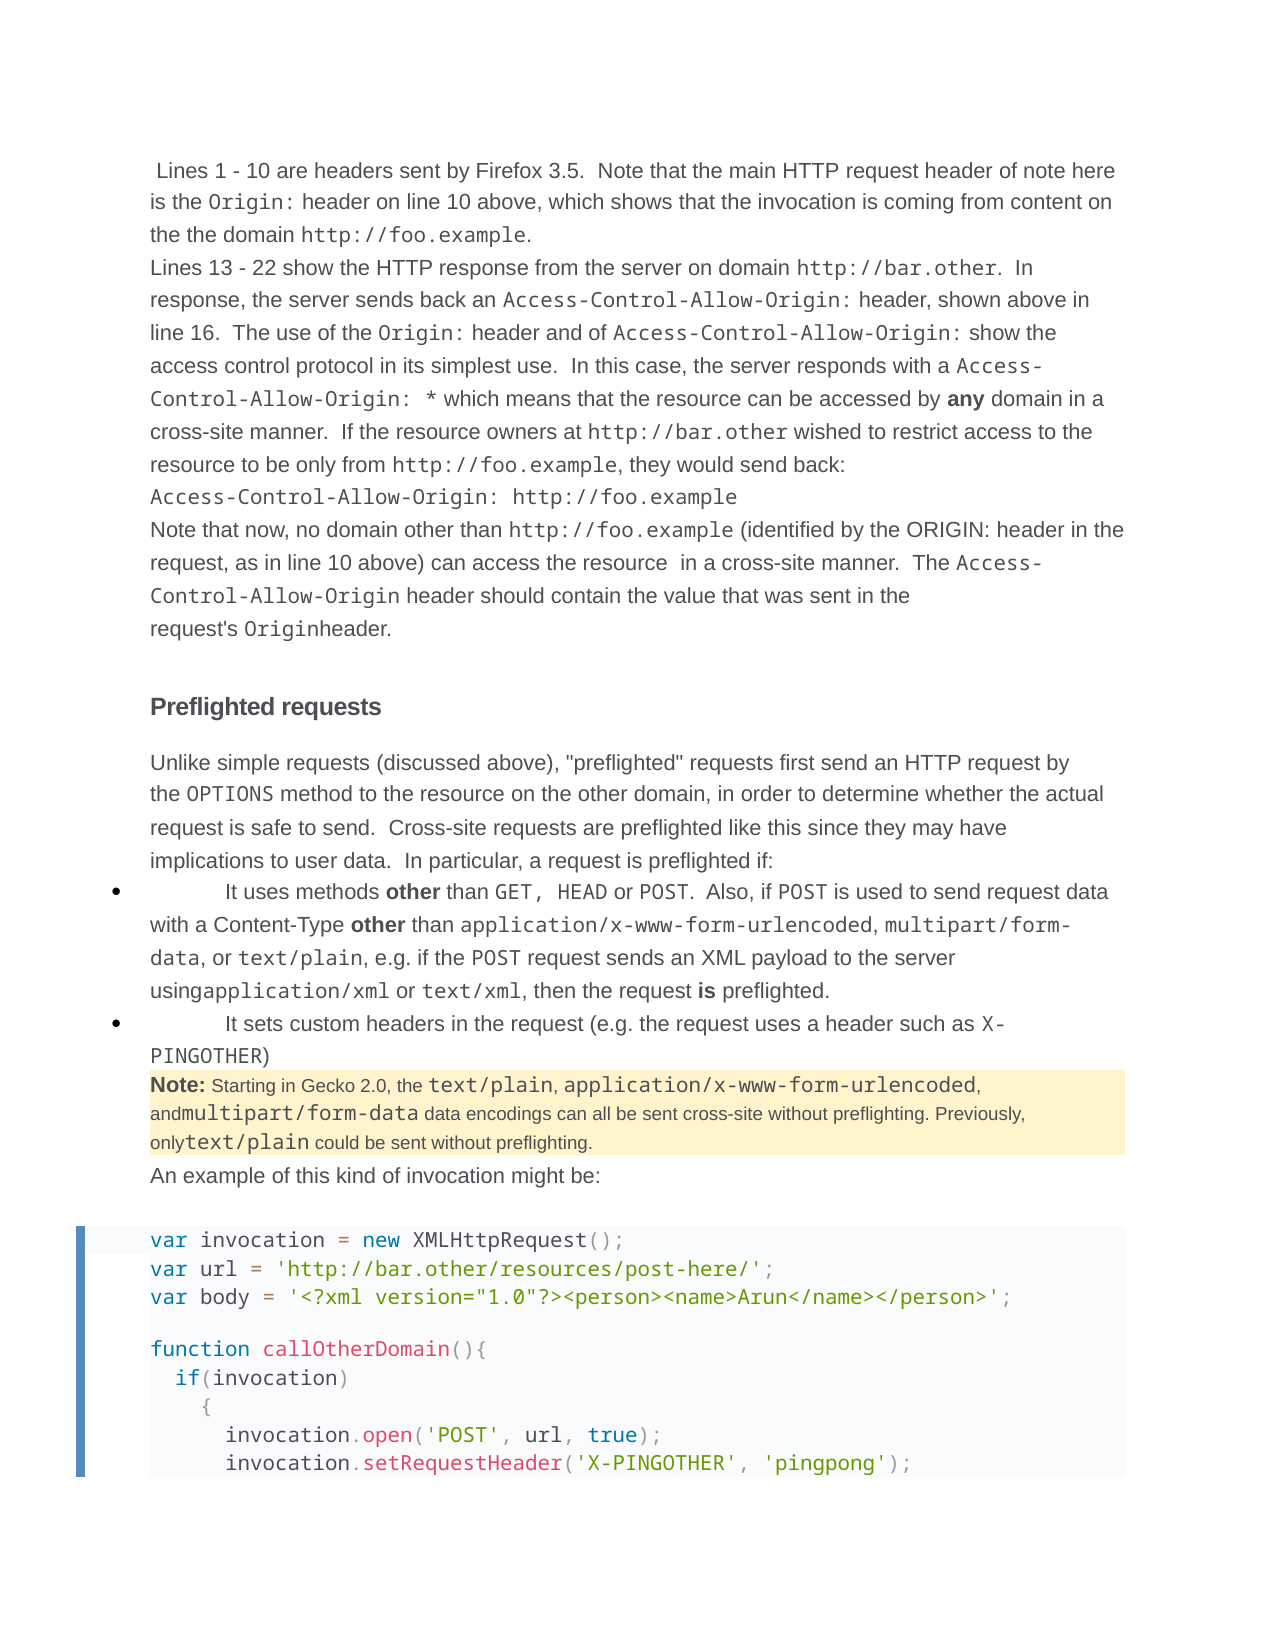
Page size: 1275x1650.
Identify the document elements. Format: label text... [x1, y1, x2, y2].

text invocation.open('POST', url, true); [150, 1420, 1125, 1448]
text var url = 'http://bar.other/resources/post-here/'; [150, 1254, 1125, 1282]
text var body = '<?xml version="1.0"?><person><name>Arun</name></person>'; [150, 1282, 1125, 1311]
text Note: Starting in Gecko 2.0, the text/plain, application/x-www-form-urlencoded, andmultipart/form-data data encodings can all be sent cross-site without preflighting. Previously, onlytext/plain could be sent without preflighting. [150, 1070, 1125, 1155]
text { [150, 1391, 1125, 1420]
list It uses methods other than GET, HEAD or POST. Also, if POST is used to send request data with a Content-Type other than application/x-www-form-urlencoded, multipart/form-data, or text/plain, e.g. if the POST request sends an XML payload to the server usingapplication/xml or text/xml, then the request is preflighted. [112, 873, 1125, 1004]
text Note that now, no domain other than http://foo.example (identified by the ORIGIN: header in the request, as in line 10 above) can access the resource in a cross-site manner. The Access-Control-Allow-Origin header should contain the value that was sent in the request's Originheader. [150, 511, 1125, 642]
subtitle Preflighted requests [150, 692, 1125, 721]
text Lines 1 - 10 are headers sent by Firefox 3.5. Note that the main HTTP request header of note here is the Origin: header on line 10 above, which shows that the invocation is coming from content on the the domain http://foo.example. [150, 150, 1125, 248]
text Lines 13 - 22 show the HTTP response from the server on domain http://bar.other. In response, the server sends back an Access-Control-Allow-Origin: header, shown above in line 16. The use of the Origin: header and of Access-Control-Allow-Origin: show the access control protocol in its simplest use. In this case, the server responds with a Access-Control-Allow-Origin: * which means that the resource can be accessed by any domain in a cross-site manner. If the resource owners at http://bar.other wished to restrict access to the resource to be only from http://foo.example, they would send back: [150, 248, 1125, 478]
text Unlike simple requests (discussed above), "preflighted" requests first send an HTTP request by the OPTIONS method to the resource on the other domain, in order to determine whether the actual request is safe to send. Cross-site requests are preflighted like this since they may have implications to user data. In particular, a request is preflighted if: [150, 742, 1125, 873]
text Access-Control-Allow-Origin: http://foo.example [150, 478, 1125, 511]
list It sets custom headers in the request (e.g. the request uses a header such as X-PINGOTHER) [112, 1004, 1125, 1070]
text function callOtherDomain(){ [150, 1334, 1125, 1363]
text An example of this kind of invocation might be: [150, 1155, 1125, 1188]
text invocation.setRequestHeader('X-PINGOTHER', 'pingpong'); [150, 1448, 1125, 1477]
text var invocation = new XMLHttpRequest(); [85, 1226, 1125, 1254]
text if(invocation) [150, 1363, 1125, 1391]
